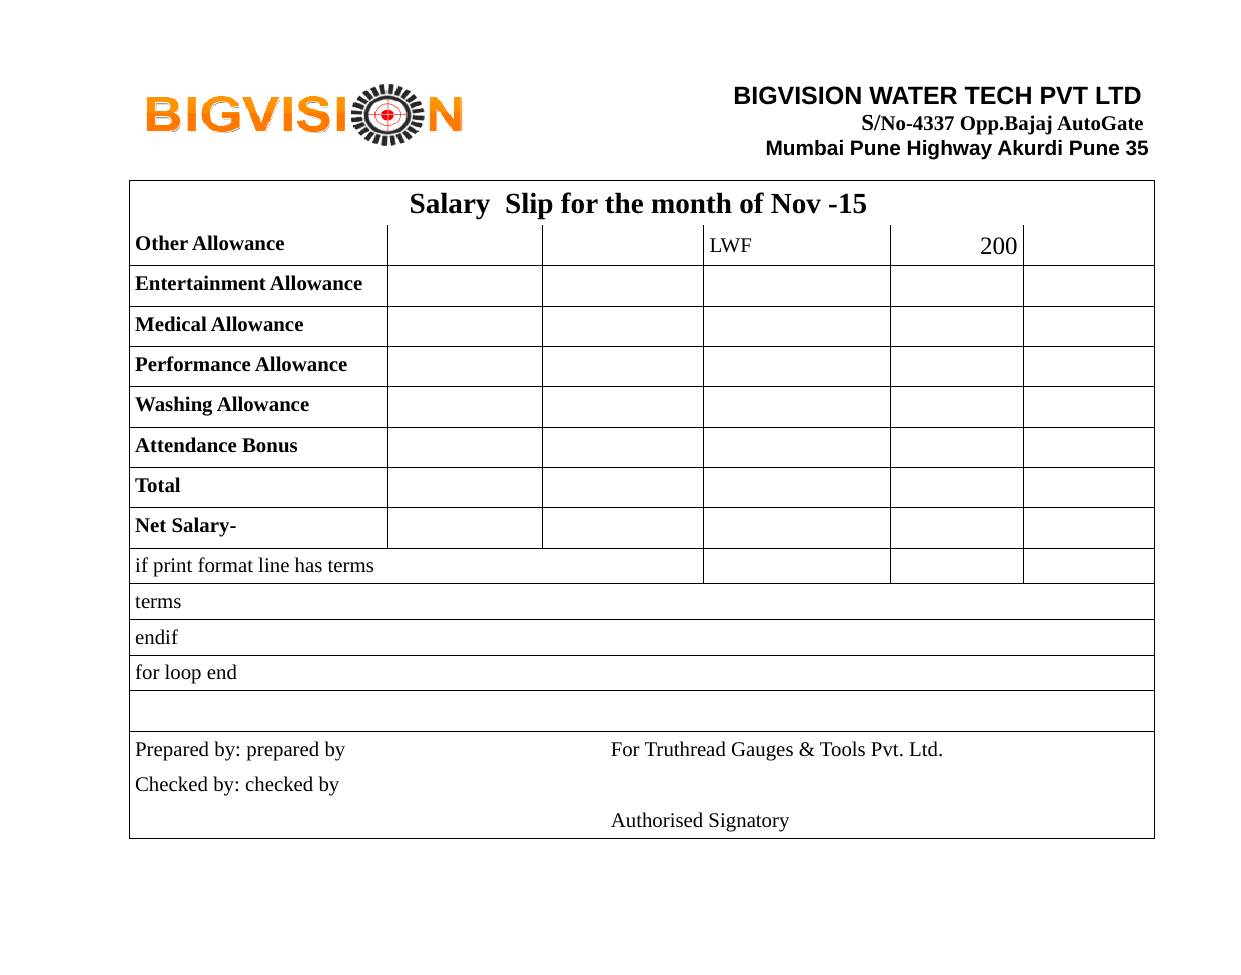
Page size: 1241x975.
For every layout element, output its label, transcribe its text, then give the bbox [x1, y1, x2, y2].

table_header Salary Slip for the month of Nov -15 [130, 181, 1154, 225]
table_cell Net Salary- [130, 508, 387, 548]
table_cell Checked by: checked by [130, 766, 703, 802]
table_cell [704, 549, 890, 583]
table_cell Washing Allowance [130, 387, 387, 427]
table_cell [891, 266, 1023, 306]
table_cell terms [130, 584, 1154, 619]
table_cell [130, 691, 1154, 731]
table_cell [704, 468, 890, 507]
table_cell [388, 387, 542, 427]
table_cell Prepared by: prepared by [130, 732, 605, 766]
table_cell [891, 387, 1023, 427]
table_cell [891, 468, 1023, 507]
table_cell [130, 802, 605, 837]
table_cell for loop end [130, 656, 1154, 690]
table_cell Attendance Bonus [130, 428, 387, 467]
table_cell [543, 307, 703, 346]
table_cell [388, 468, 542, 507]
table_cell [1024, 508, 1154, 548]
table_cell [543, 387, 703, 427]
table_cell [1024, 428, 1154, 467]
table_cell [1024, 307, 1154, 346]
table_cell [1024, 266, 1154, 306]
table_cell [891, 428, 1023, 467]
table_cell [543, 468, 703, 507]
table_cell [704, 387, 890, 427]
table_cell [388, 266, 542, 306]
table_cell [1024, 549, 1154, 583]
table_cell [388, 225, 542, 265]
table_cell endif [130, 620, 1154, 654]
table_cell [704, 347, 890, 386]
table_cell 200 [891, 225, 1023, 265]
table_cell [891, 508, 1023, 548]
table_cell [1024, 387, 1154, 427]
table_cell [1024, 225, 1154, 265]
table_cell [704, 266, 890, 306]
table_cell [704, 307, 890, 346]
table_cell [891, 307, 1023, 346]
table_cell LWF [704, 225, 890, 265]
table_cell [1024, 468, 1154, 507]
table_cell Total [130, 468, 387, 507]
table_cell [891, 549, 1023, 583]
table_cell [704, 508, 890, 548]
table_cell Other Allowance [130, 225, 387, 265]
table_cell Entertainment Allowance [130, 266, 387, 306]
table_cell [388, 347, 542, 386]
table_cell [543, 347, 703, 386]
table_cell Authorised Signatory [605, 802, 1154, 837]
table_cell [543, 266, 703, 306]
picture [141, 80, 472, 154]
table_cell [704, 766, 1154, 802]
table_cell [388, 508, 542, 548]
table_cell [1024, 347, 1154, 386]
table_cell [388, 307, 542, 346]
table_cell Medical Allowance [130, 307, 387, 346]
table_cell [704, 428, 890, 467]
table_cell [543, 428, 703, 467]
table_cell Performance Allowance [130, 347, 387, 386]
table_cell if print format line has terms [130, 549, 703, 583]
table_cell [543, 508, 703, 548]
table_cell [543, 225, 703, 265]
table_cell [388, 428, 542, 467]
table_cell [891, 347, 1023, 386]
table_cell For Truthread Gauges & Tools Pvt. Ltd. [605, 732, 1154, 766]
